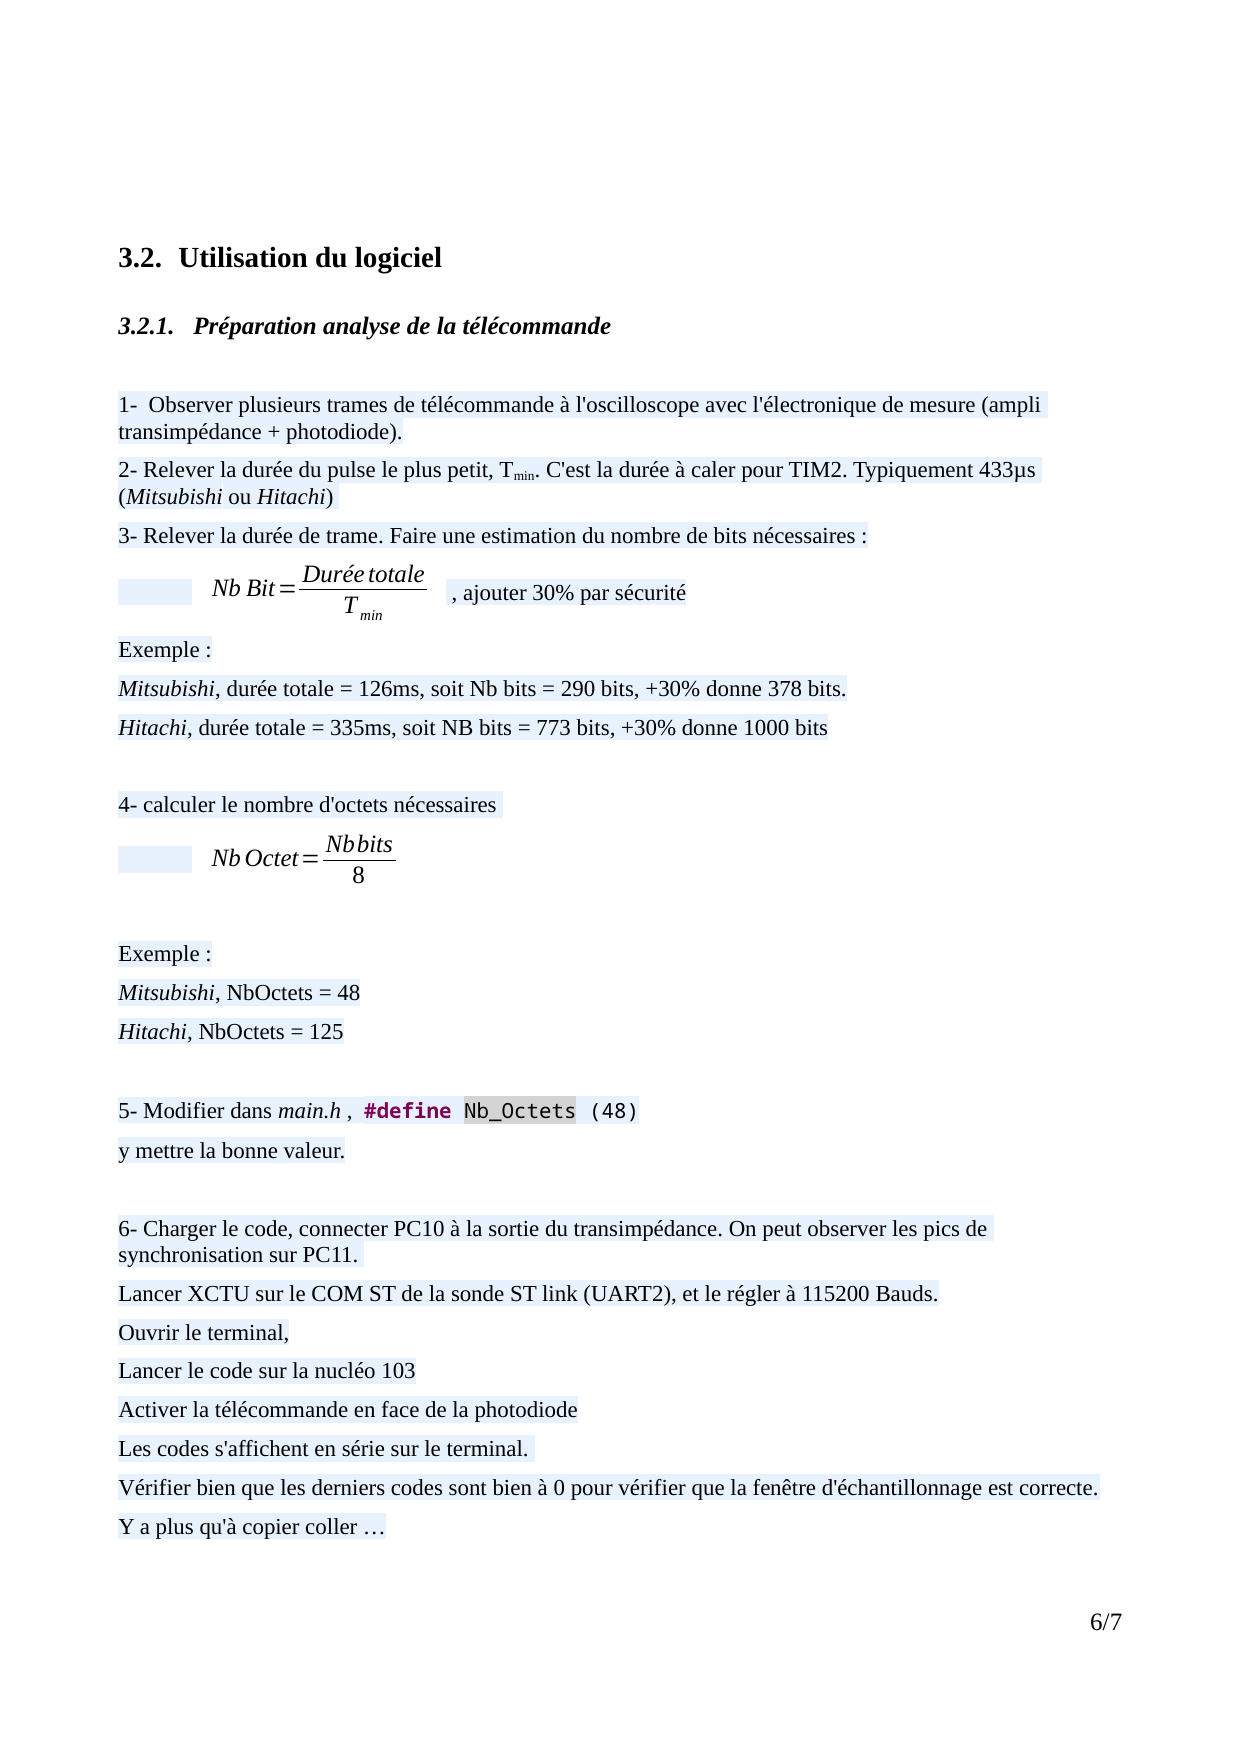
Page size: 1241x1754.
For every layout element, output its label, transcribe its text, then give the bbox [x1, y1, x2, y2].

text Lancer XCTU sur le COM ST de la sonde ST link (UART2), et le régler à 115200 Bauds. [118, 1280, 1122, 1306]
text Exemple : [118, 636, 1122, 662]
text Ouvrir le terminal, [118, 1319, 1122, 1345]
text 3- Relever la durée de trame. Faire une estimation du nombre de bits nécessaires : [118, 522, 1122, 548]
text 1- Observer plusieurs trames de télécommande à l'oscilloscope avec l'électronique de mesure (ampli transimpédance + photodiode). [118, 391, 1122, 444]
text 5- Modifier dans main.h , #define Nb_Octets (48) [118, 1096, 1122, 1124]
subtitle Préparation analyse de la télécommande [118, 311, 1122, 340]
text Les codes s'affichent en série sur le terminal. [118, 1435, 1122, 1462]
text Hitachi, durée totale = 335ms, soit NB bits = 773 bits, +30% donne 1000 bits [118, 713, 1122, 740]
text Exemple : [118, 941, 1122, 967]
text 2- Relever la durée du pulse le plus petit, Tmin. C'est la durée à caler pour TIM2. Typiquement 433µs (Mitsubishi ou Hitachi) [118, 457, 1122, 509]
text Vérifier bien que les derniers codes sont bien à 0 pour vérifier que la fenêtre d'échantillonnage est correcte. [118, 1474, 1122, 1500]
text Mitsubishi, durée totale = 126ms, soit Nb bits = 290 bits, +30% donne 378 bits. [118, 675, 1122, 701]
text 4- calculer le nombre d'octets nécessaires [118, 791, 1122, 818]
text Mitsubishi, NbOctets = 48 [118, 979, 1122, 1006]
text Activer la télécommande en face de la photodiode [118, 1396, 1122, 1423]
text y mettre la bonne valeur. [118, 1137, 1122, 1163]
text Hitachi, NbOctets = 125 [118, 1018, 1122, 1044]
text Y a plus qu'à copier coller … [118, 1513, 1122, 1539]
text , ajouter 30% par sécurité [118, 561, 1122, 623]
text 6- Charger le code, connecter PC10 à la sortie du transimpédance. On peut observer les pics de synchronisation sur PC11. [118, 1214, 1122, 1267]
subtitle Utilisation du logiciel [118, 240, 1122, 274]
text Lancer le code sur la nucléo 103 [118, 1357, 1122, 1384]
